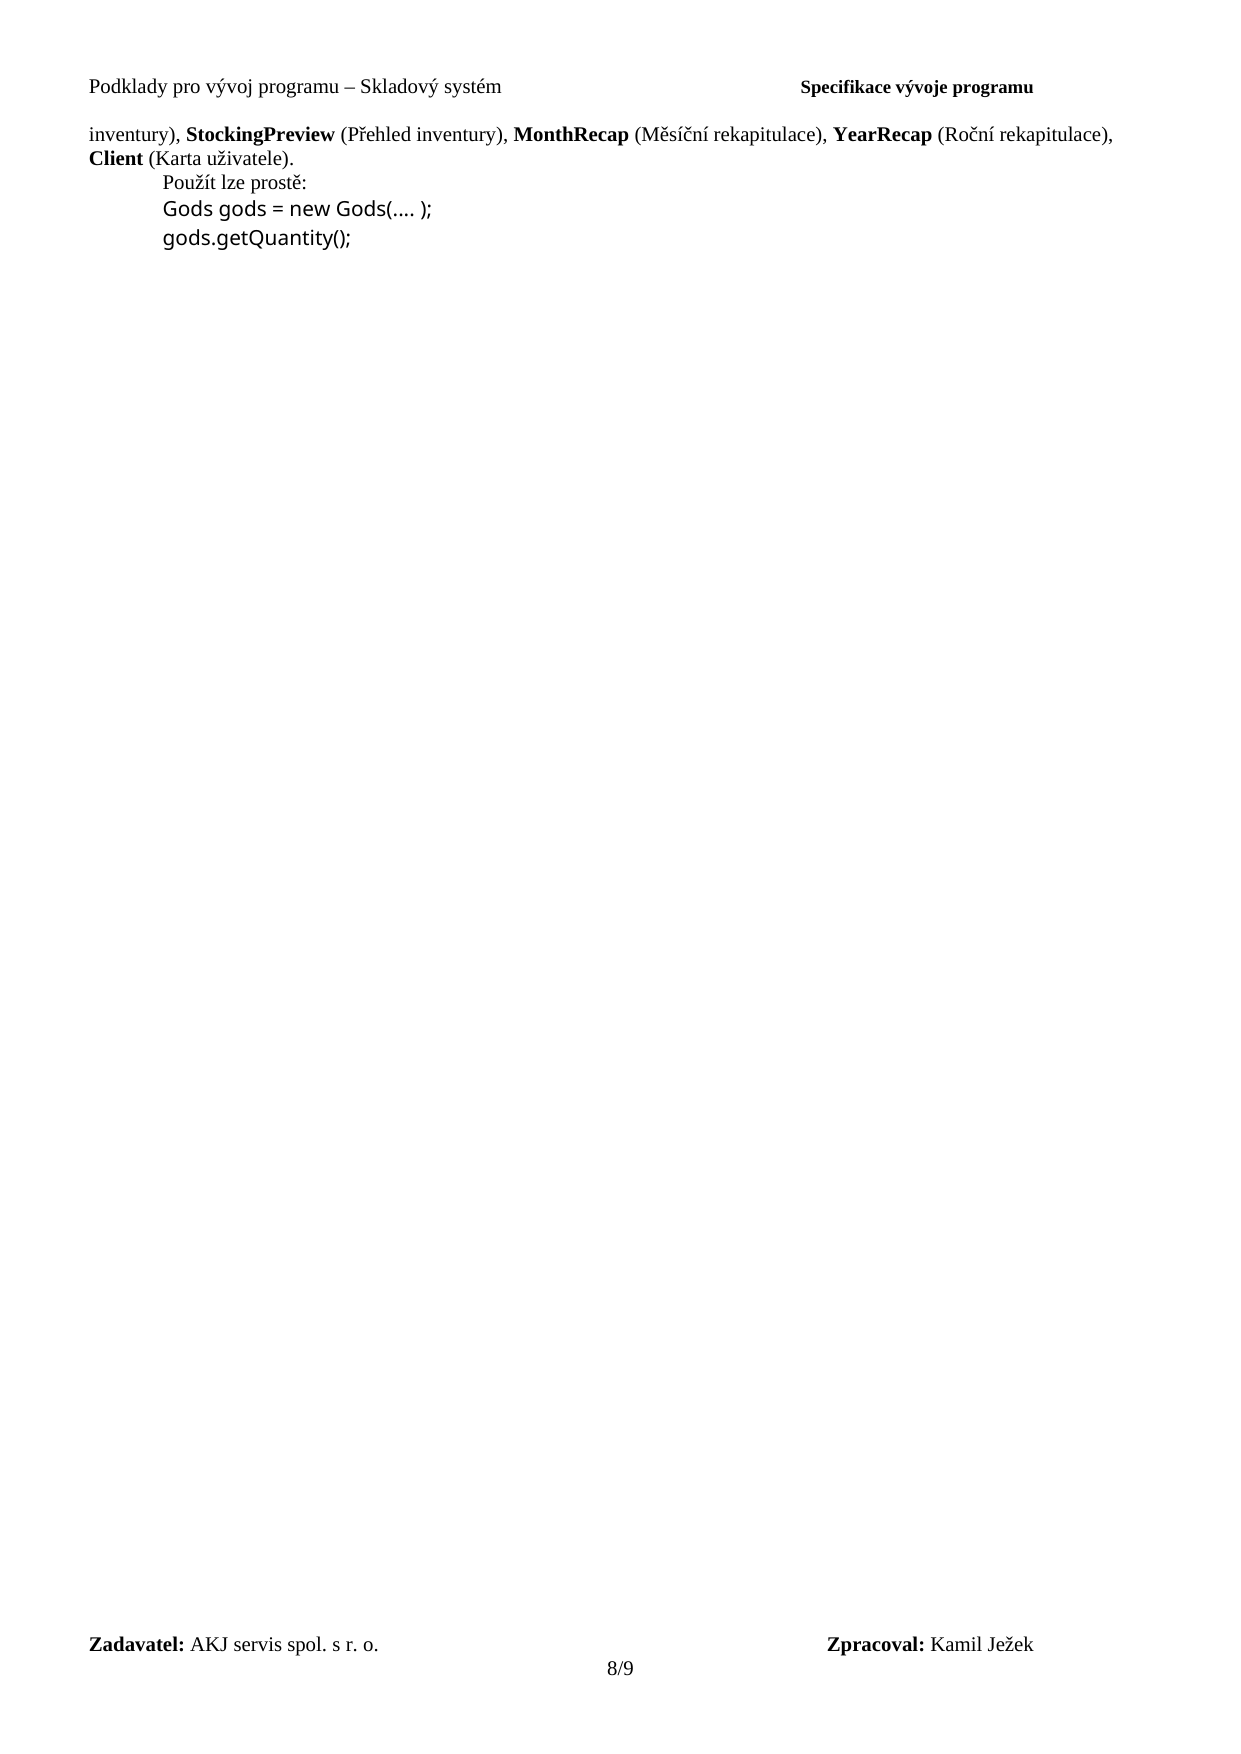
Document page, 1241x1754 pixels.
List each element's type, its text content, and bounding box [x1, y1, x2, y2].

text Použít lze prostě: [89, 170, 1151, 194]
text gods.getQuantity(); [89, 223, 1151, 251]
text Gods gods = new Gods(.... ); [89, 194, 1151, 223]
text inventury), StockingPreview (Přehled inventury), MonthRecap (Měsíční rekapitulace), YearRecap (Roční rekapitulace), Client (Karta uživatele). [89, 122, 1151, 170]
